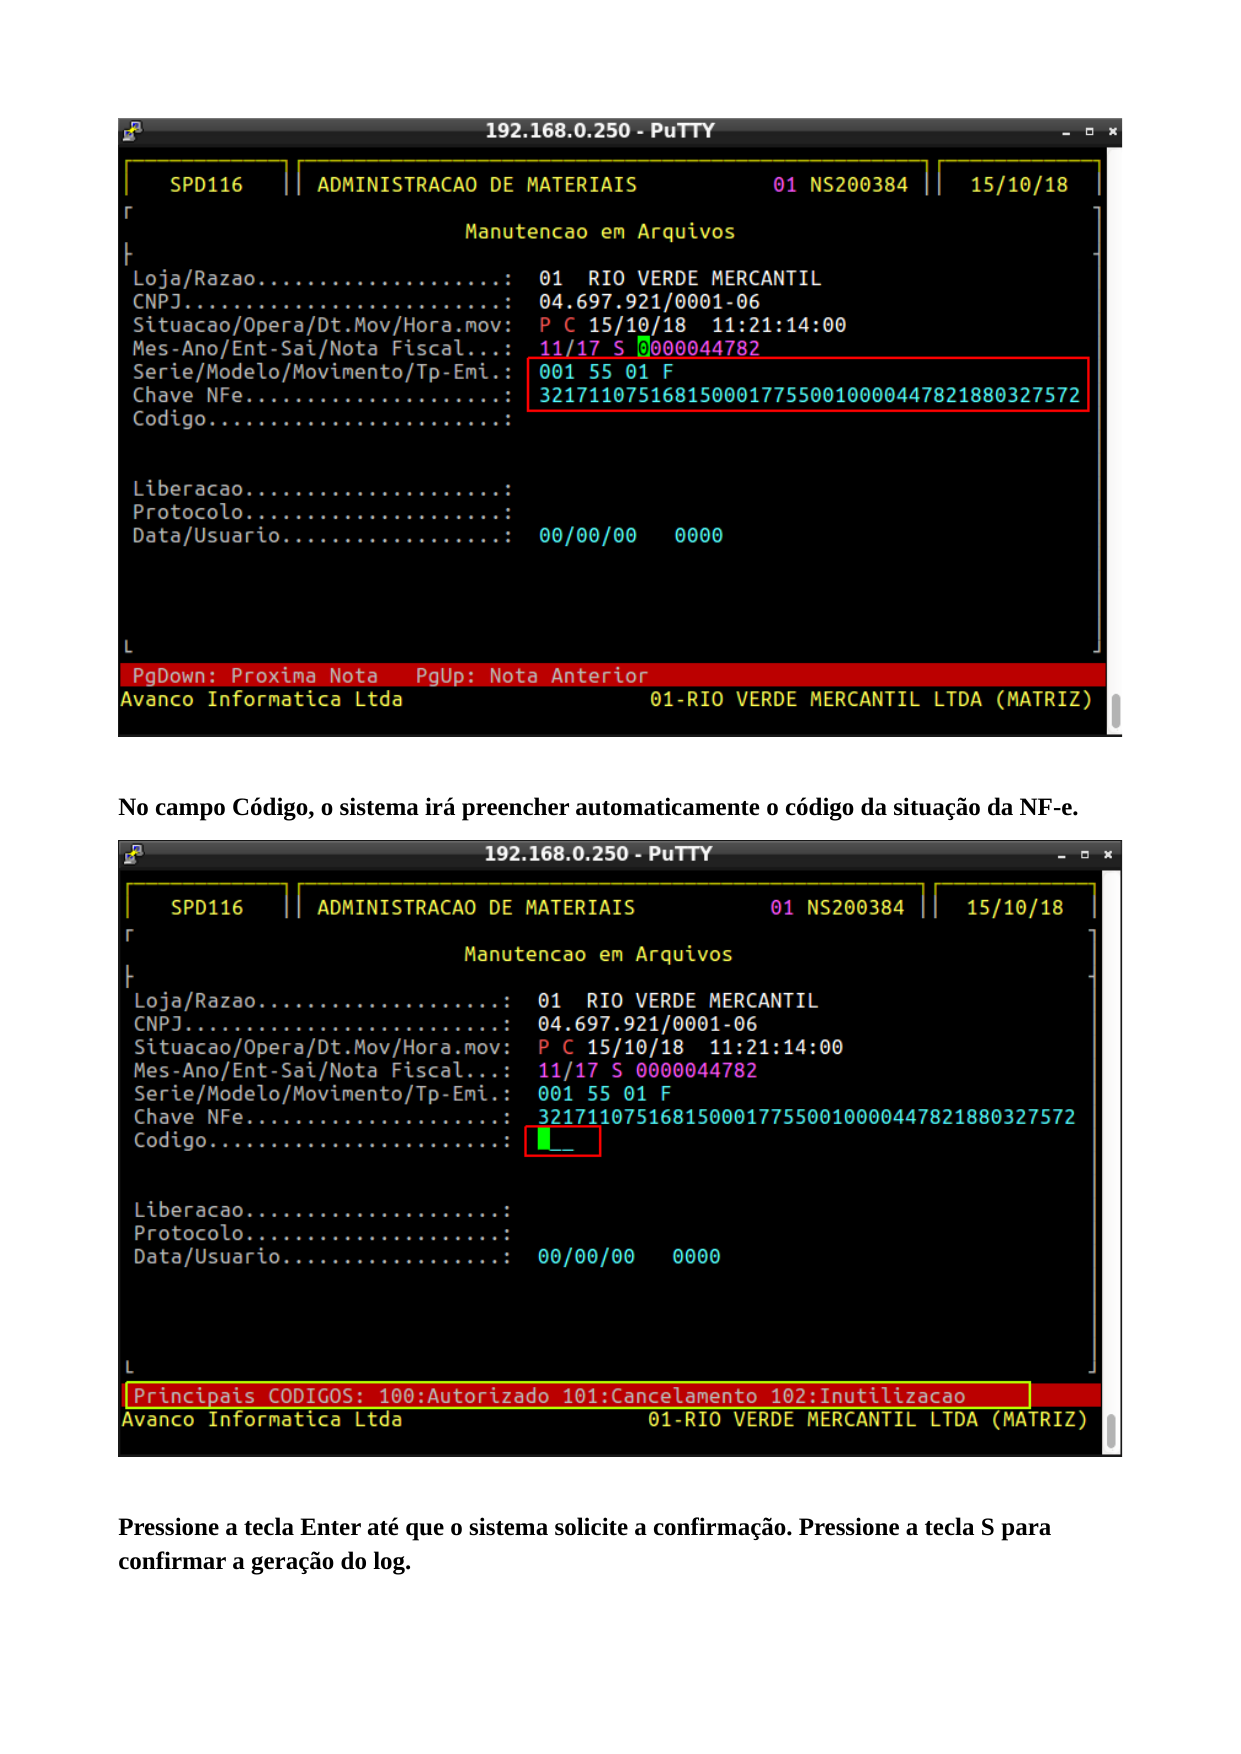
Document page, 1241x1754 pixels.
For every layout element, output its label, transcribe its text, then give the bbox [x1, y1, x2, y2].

text No campo Código, o sistema irá preencher automaticamente o código da situação da NF-e. [118, 792, 1122, 821]
picture [118, 840, 1123, 1457]
picture [118, 118, 1123, 737]
text Pressione a tecla Enter até que o sistema solicite a confirmação. Pressione a tecla S para confirmar a geração do log. [118, 1512, 1122, 1575]
